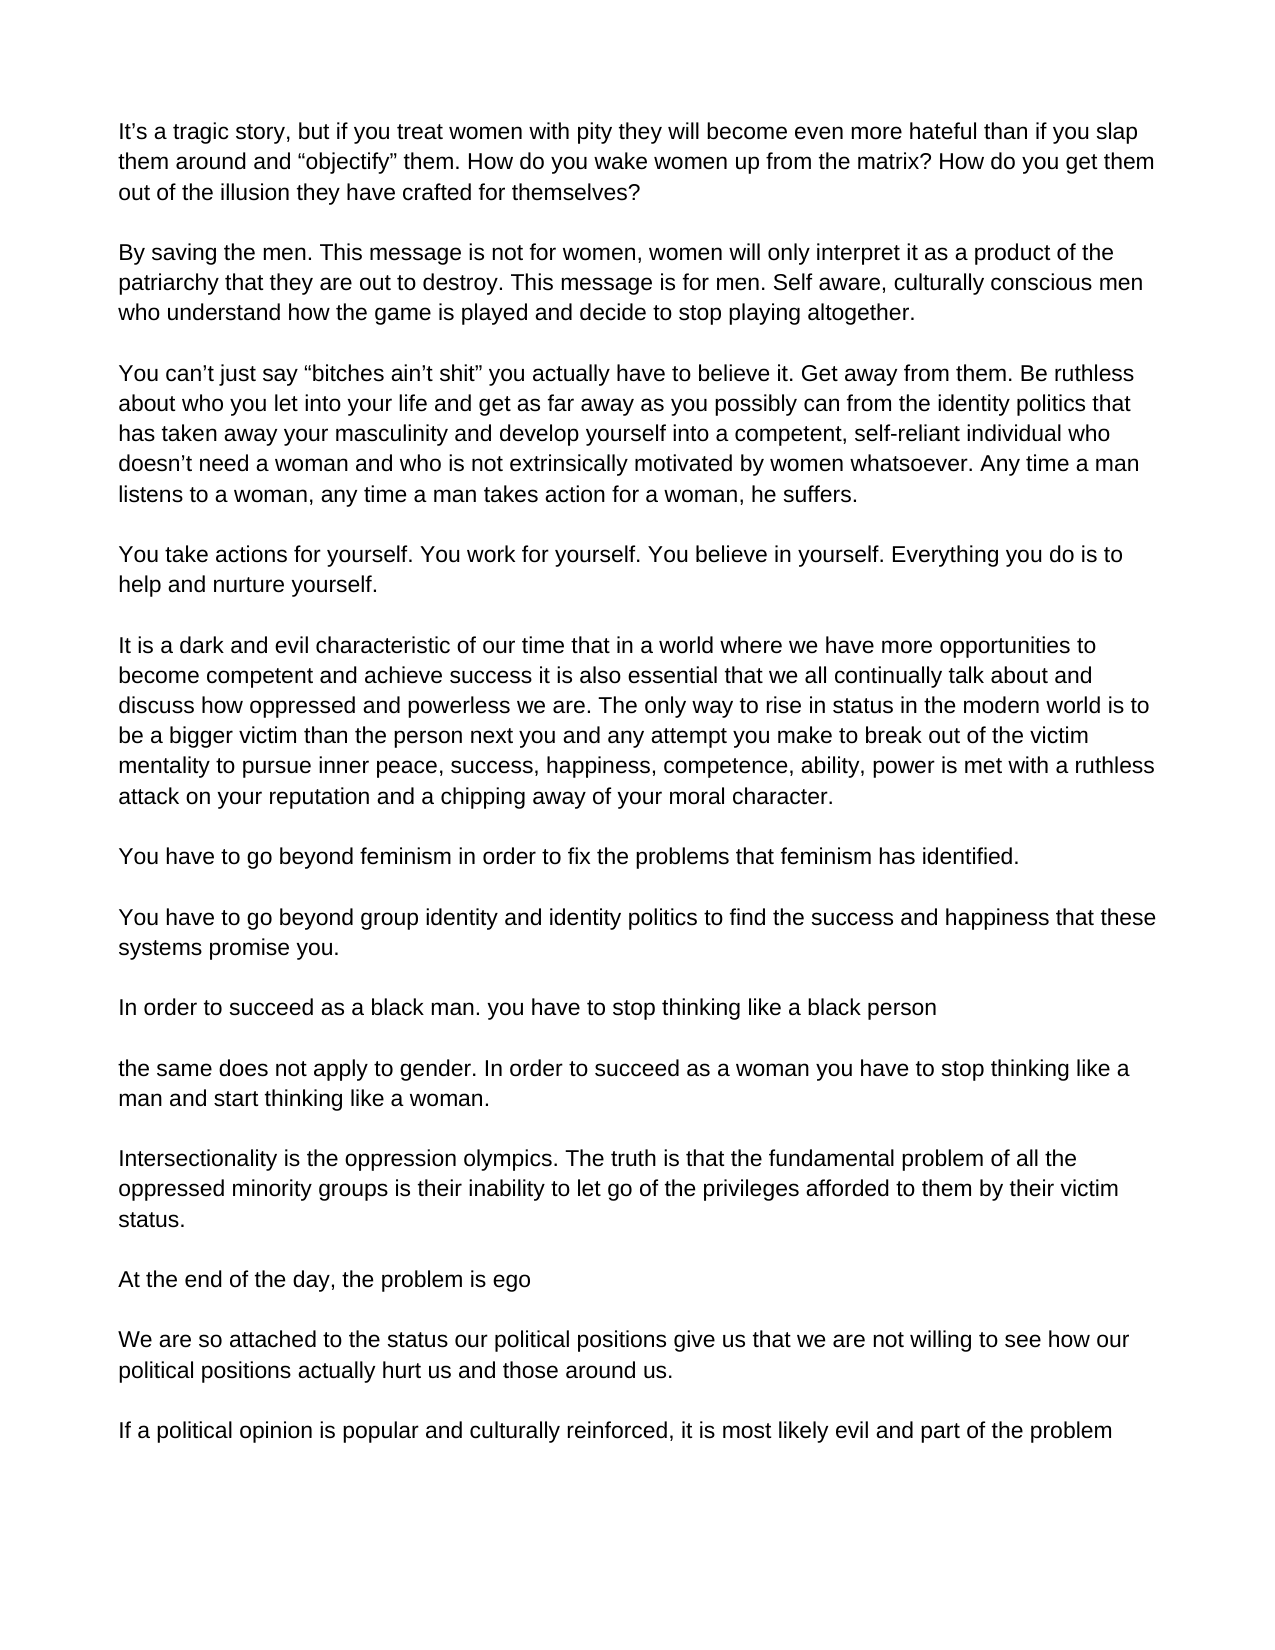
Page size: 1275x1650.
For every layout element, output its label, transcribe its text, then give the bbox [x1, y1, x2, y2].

text You have to go beyond feminism in order to fix the problems that feminism has identified. [118, 843, 1157, 869]
text You have to go beyond group identity and identity politics to find the success and happiness that these systems promise you. [118, 903, 1157, 960]
text You can’t just say “bitches ain’t shit” you actually have to believe it. Get away from them. Be ruthless about who you let into your life and get as far away as you possibly can from the identity politics that has taken away your masculinity and develop yourself into a competent, self-reliant individual who doesn’t need a woman and who is not extrinsically motivated by women whatsoever. Any time a man listens to a woman, any time a man takes action for a woman, he suffers. [118, 360, 1157, 507]
text It’s a tragic story, but if you treat women with pity they will become even more hateful than if you slap them around and “objectify” them. How do you wake women up from the matrix? How do you get them out of the illusion they have crafted for themselves? [118, 118, 1157, 205]
text By saving the men. This message is not for women, women will only interpret it as a product of the patriarchy that they are out to destroy. This message is for men. Self aware, culturally conscious men who understand how the game is played and decide to stop playing altogether. [118, 239, 1157, 326]
text At the end of the day, the problem is ego [118, 1266, 1157, 1292]
text You take actions for yourself. You work for yourself. You believe in yourself. Everything you do is to help and nurture yourself. [118, 541, 1157, 598]
text It is a dark and evil characteristic of our time that in a world where we have more opportunities to become competent and achieve success it is also essential that we all continually talk about and discuss how oppressed and powerless we are. The only way to rise in status in the modern world is to be a bigger victim than the person next you and any attempt you make to break out of the victim mentality to pursue inner peace, success, happiness, competence, ability, power is met with a ruthless attack on your reputation and a chipping away of your moral character. [118, 632, 1157, 809]
text Intersectionality is the oppression olympics. The truth is that the fundamental problem of all the oppressed minority groups is their inability to let go of the privileges afforded to them by their victim status. [118, 1145, 1157, 1232]
text the same does not apply to gender. In order to succeed as a woman you have to stop thinking like a man and start thinking like a woman. [118, 1054, 1157, 1111]
text If a political opinion is popular and culturally reinforced, it is most likely evil and part of the problem [118, 1417, 1157, 1443]
text We are so attached to the status our political positions give us that we are not willing to see how our political positions actually hurt us and those around us. [118, 1326, 1157, 1383]
text In order to succeed as a black man. you have to stop thinking like a black person [118, 994, 1157, 1021]
